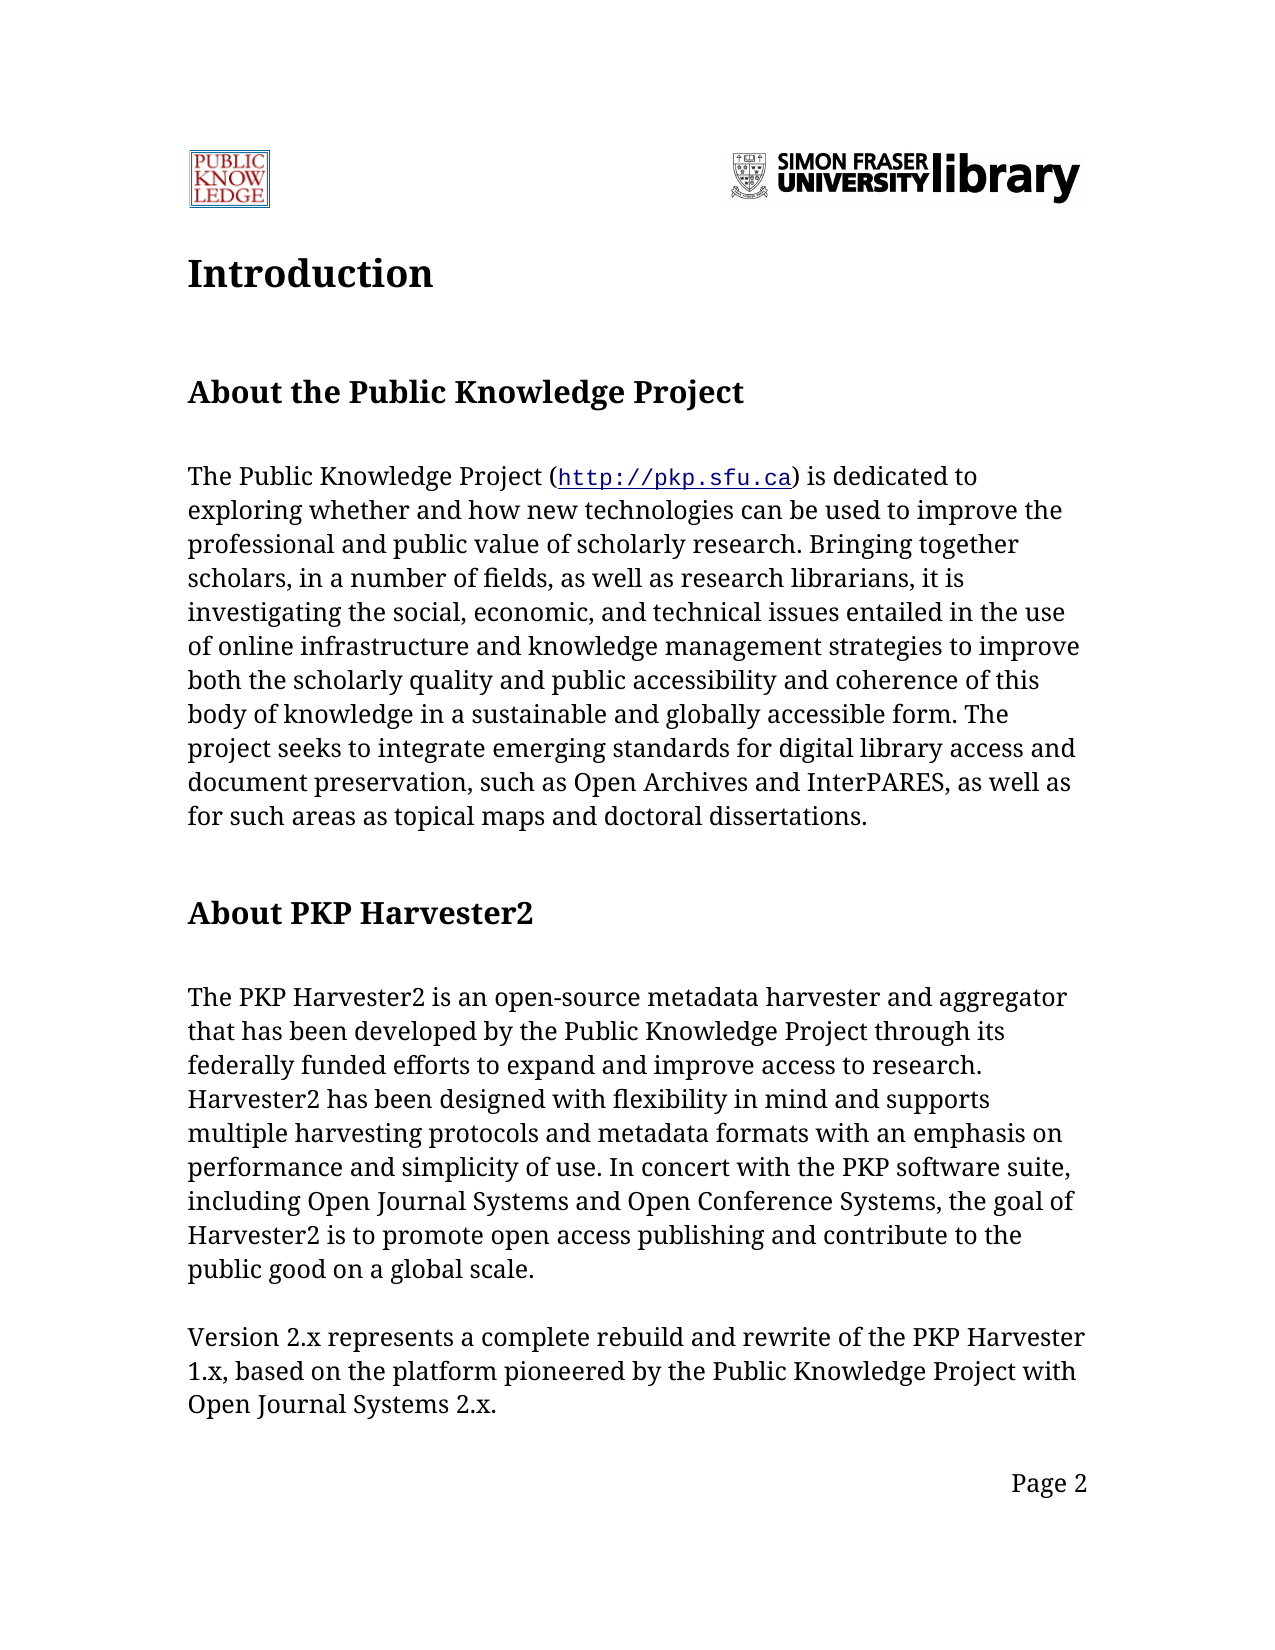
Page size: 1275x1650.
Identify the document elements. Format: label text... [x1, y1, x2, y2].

text The PKP Harvester2 is an open-source metadata harvester and aggregator that has been developed by the Public Knowledge Project through its federally funded efforts to expand and improve access to research. Harvester2 has been designed with flexibility in mind and supports multiple harvesting protocols and metadata formats with an emphasis on performance and simplicity of use. In concert with the PKP software suite, including Open Journal Systems and Open Conference Systems, the goal of Harvester2 is to promote open access publishing and contribute to the public good on a global scale. [187, 979, 1087, 1285]
subtitle About PKP Harvester2 [187, 891, 1087, 933]
picture [725, 150, 1085, 207]
subtitle About the Public Knowledge Project [187, 371, 1087, 412]
picture [193, 152, 268, 206]
subtitle Introduction [187, 247, 1087, 299]
text The Public Knowledge Project (http://pkp.sfu.ca) is dedicated to exploring whether and how new technologies can be used to improve the professional and public value of scholarly research. Bringing together scholars, in a number of fields, as well as research librarians, it is investigating the social, economic, and technical issues entailed in the use of online infrastructure and knowledge management strategies to improve both the scholarly quality and public accessibility and coherence of this body of knowledge in a sustainable and globally accessible form. The project seeks to integrate emerging standards for digital library access and document preservation, such as Open Archives and InterPARES, as well as for such areas as topical maps and doctoral dissertations. [187, 459, 1087, 832]
text Version 2.x represents a complete rebuild and rewrite of the PKP Harvester 1.x, based on the platform pioneered by the Public Knowledge Project with Open Journal Systems 2.x. [187, 1319, 1087, 1421]
